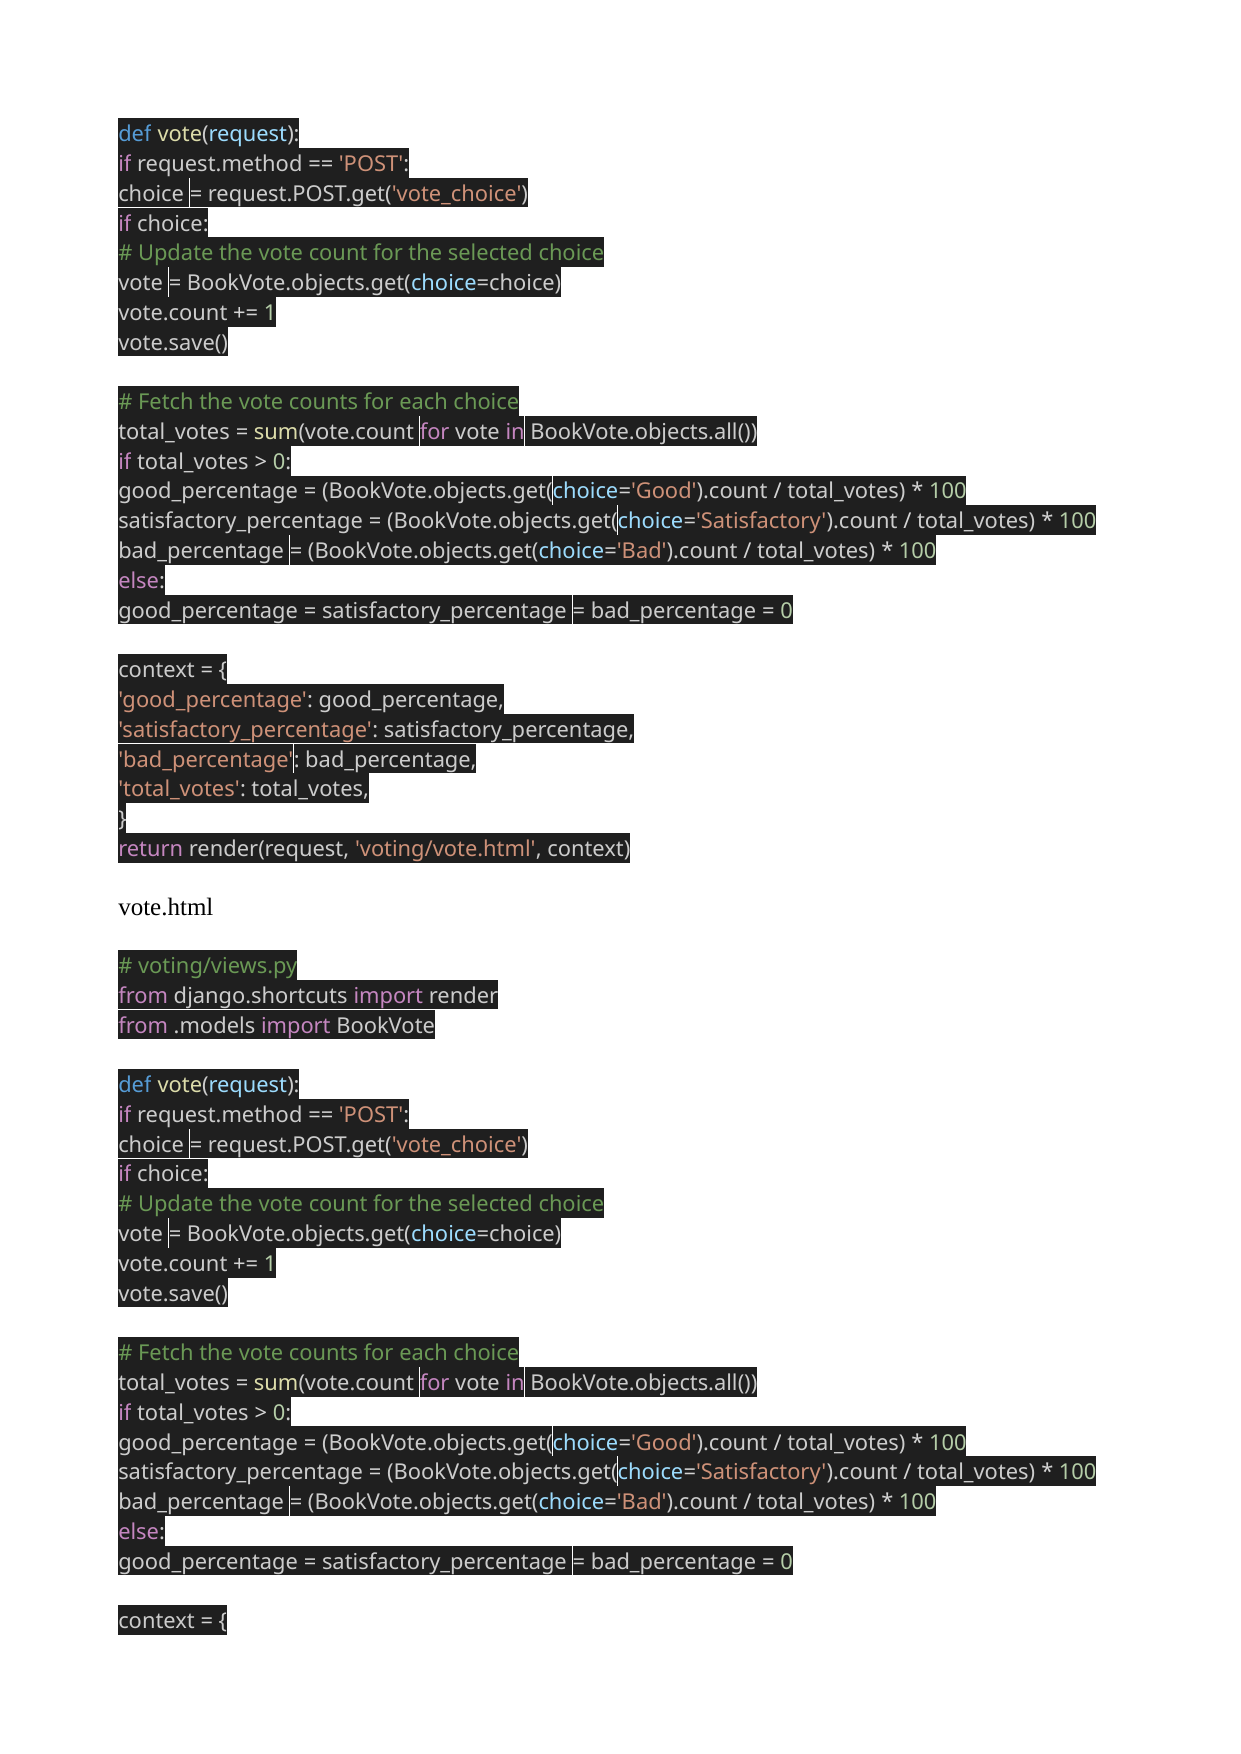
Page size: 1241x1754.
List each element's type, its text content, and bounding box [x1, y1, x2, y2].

text 'bad_percentage': bad_percentage, [118, 743, 1122, 773]
text good_percentage = (BookVote.objects.get(choice='Good').count / total_votes) * 100 [118, 476, 1122, 505]
text # Update the vote count for the selected choice [118, 237, 1122, 267]
text vote = BookVote.objects.get(choice=choice) [118, 267, 1122, 297]
text context = { [118, 654, 1122, 684]
text # voting/views.py [118, 950, 1122, 980]
text vote.count += 1 [118, 1248, 1122, 1278]
text if choice: [118, 207, 1122, 237]
text total_votes = sum(vote.count for vote in BookVote.objects.all()) [118, 1367, 1122, 1397]
text return render(request, 'voting/vote.html', context) [118, 833, 1122, 863]
text choice = request.POST.get('vote_choice') [118, 1129, 1122, 1158]
text if request.method == 'POST': [118, 148, 1122, 178]
text if request.method == 'POST': [118, 1099, 1122, 1129]
text def vote(request): [118, 118, 1122, 148]
text if total_votes > 0: [118, 446, 1122, 476]
text if total_votes > 0: [118, 1397, 1122, 1426]
text total_votes = sum(vote.count for vote in BookVote.objects.all()) [118, 416, 1122, 446]
text # Update the vote count for the selected choice [118, 1188, 1122, 1218]
text # Fetch the vote counts for each choice [118, 386, 1122, 416]
text vote = BookVote.objects.get(choice=choice) [118, 1218, 1122, 1248]
text # Fetch the vote counts for each choice [118, 1337, 1122, 1367]
text good_percentage = satisfactory_percentage = bad_percentage = 0 [118, 1546, 1122, 1575]
text bad_percentage = (BookVote.objects.get(choice='Bad').count / total_votes) * 100 [118, 1486, 1122, 1516]
text 'total_votes': total_votes, [118, 773, 1122, 803]
text satisfactory_percentage = (BookVote.objects.get(choice='Satisfactory').count / total_votes) * 100 [118, 1456, 1122, 1486]
text good_percentage = satisfactory_percentage = bad_percentage = 0 [118, 595, 1122, 624]
text context = { [118, 1605, 1122, 1635]
text bad_percentage = (BookVote.objects.get(choice='Bad').count / total_votes) * 100 [118, 535, 1122, 565]
text good_percentage = (BookVote.objects.get(choice='Good').count / total_votes) * 100 [118, 1426, 1122, 1456]
text 'good_percentage': good_percentage, [118, 684, 1122, 714]
text choice = request.POST.get('vote_choice') [118, 178, 1122, 207]
text else: [118, 1516, 1122, 1546]
text else: [118, 565, 1122, 595]
text def vote(request): [118, 1069, 1122, 1099]
text if choice: [118, 1158, 1122, 1188]
text from django.shortcuts import render [118, 980, 1122, 1009]
text 'satisfactory_percentage': satisfactory_percentage, [118, 714, 1122, 743]
text vote.html [118, 892, 1122, 921]
text vote.count += 1 [118, 297, 1122, 327]
text satisfactory_percentage = (BookVote.objects.get(choice='Satisfactory').count / total_votes) * 100 [118, 505, 1122, 535]
text } [118, 803, 1122, 833]
text vote.save() [118, 327, 1122, 356]
text vote.save() [118, 1278, 1122, 1307]
text from .models import BookVote [118, 1009, 1122, 1039]
